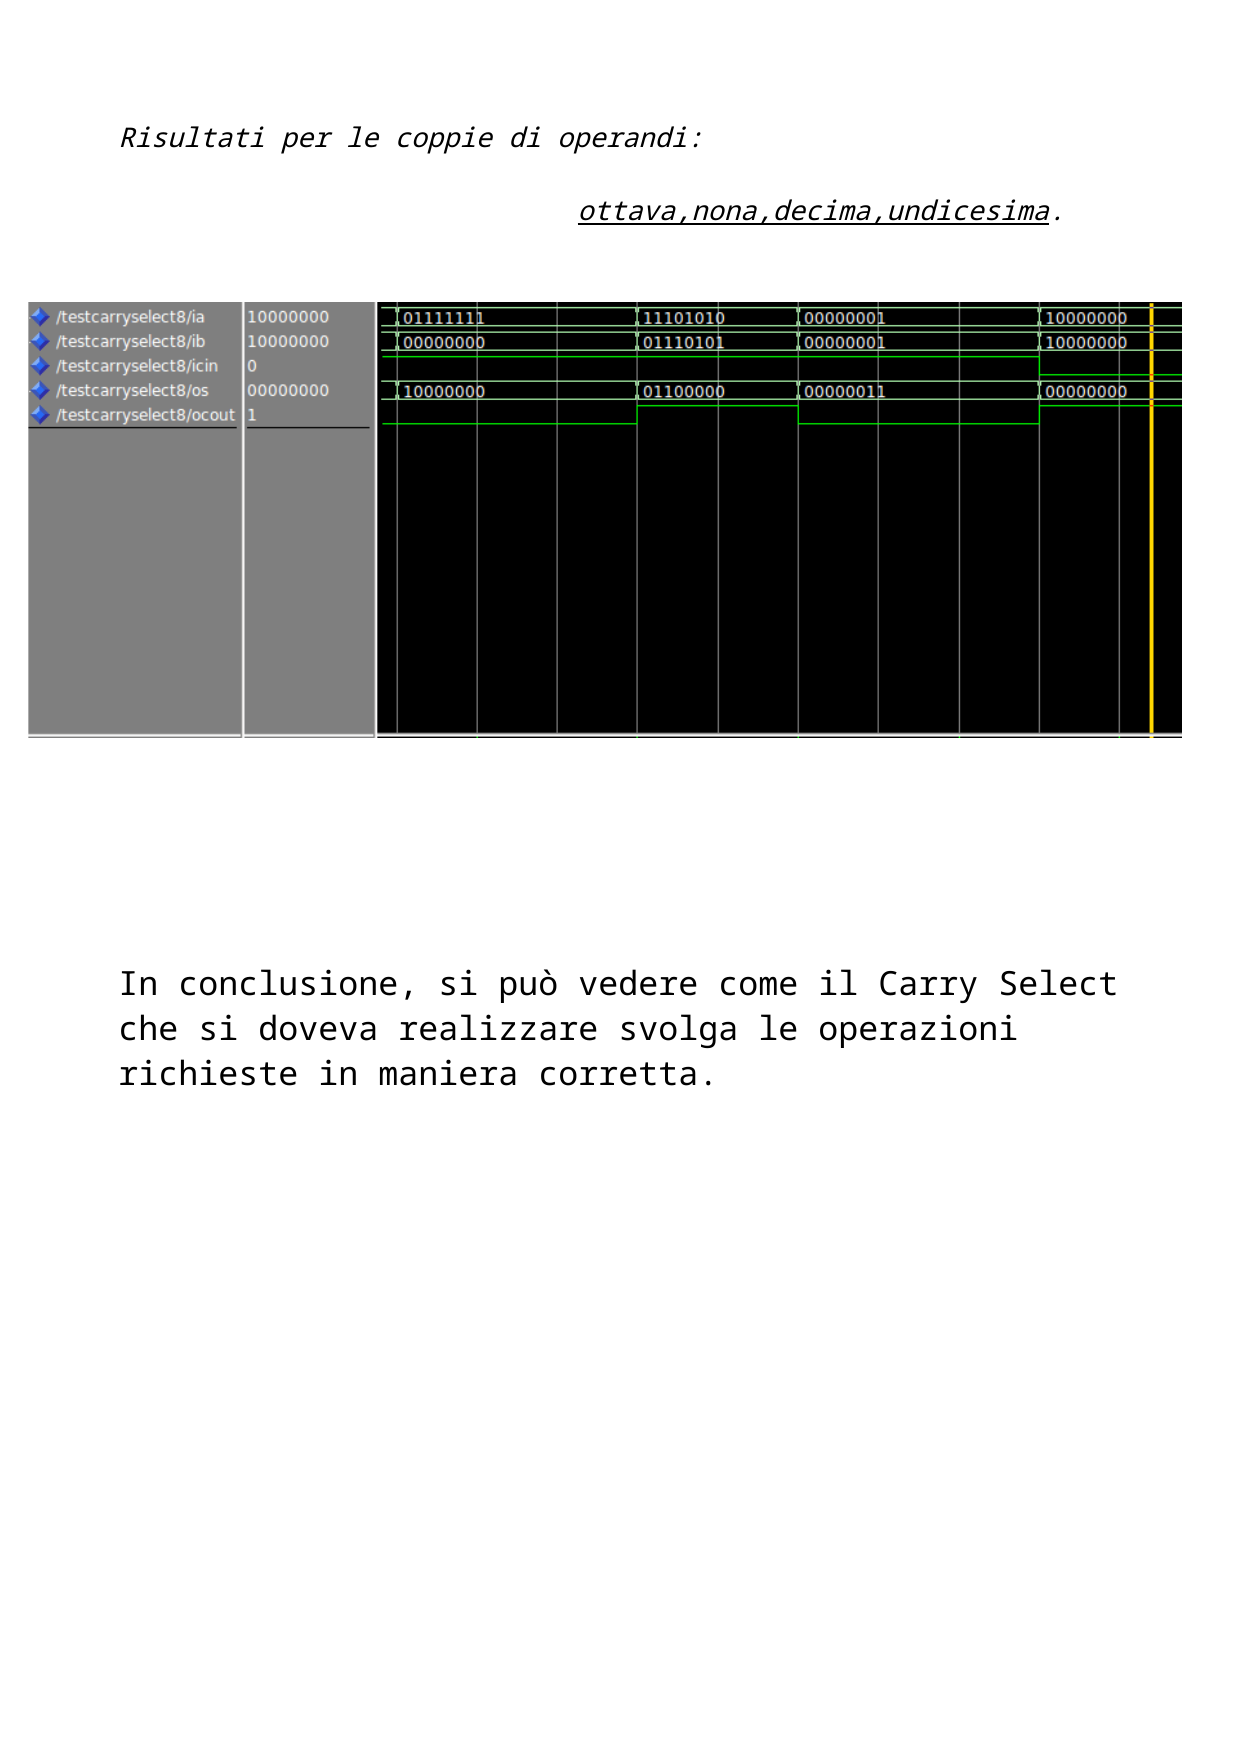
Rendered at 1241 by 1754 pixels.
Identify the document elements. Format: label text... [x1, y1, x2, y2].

picture [28, 302, 1182, 738]
text ottava,nona,decima,undicesima. [118, 192, 1122, 229]
text In conclusione, si può vedere come il Carry Select che si doveva realizzare svolga le operazioni richieste in maniera corretta. [118, 959, 1122, 1096]
text Risultati per le coppie di operandi: [118, 118, 1122, 155]
